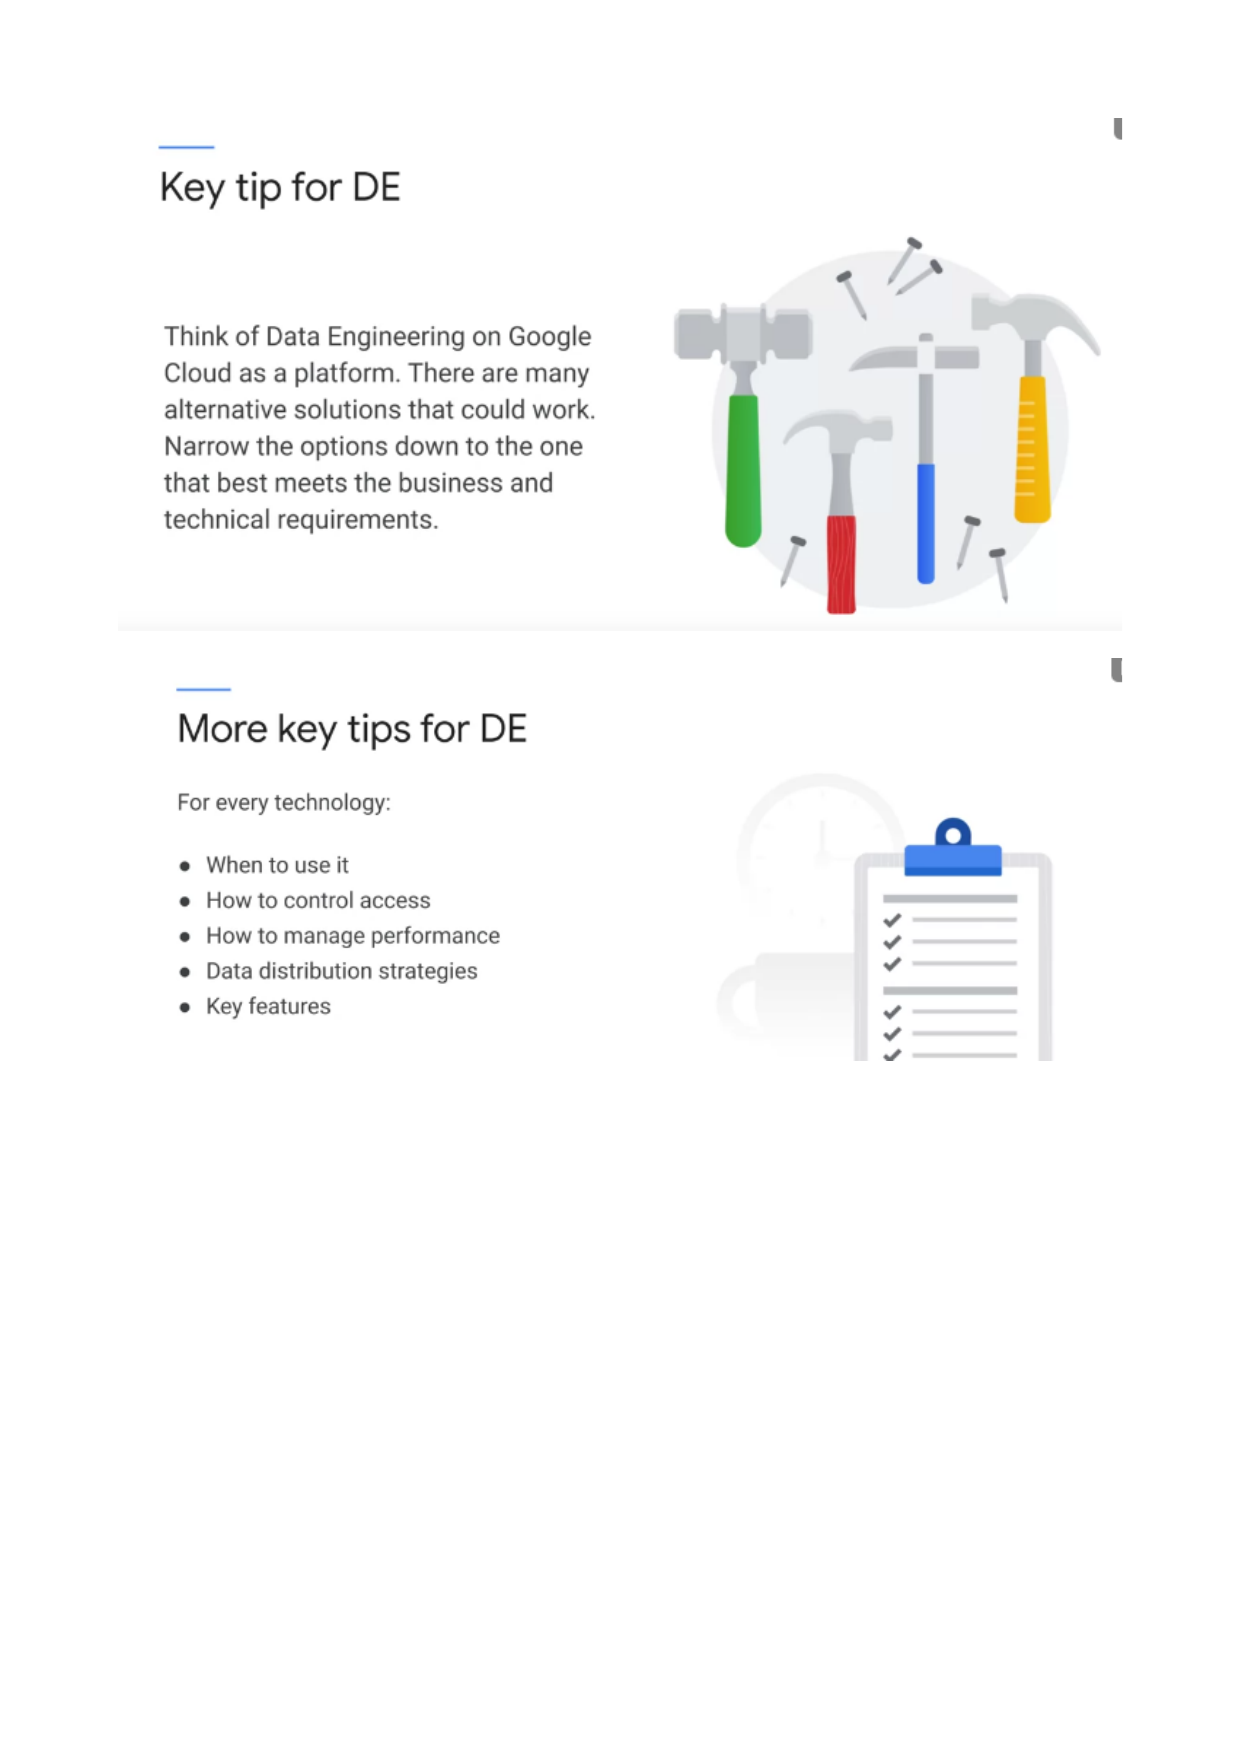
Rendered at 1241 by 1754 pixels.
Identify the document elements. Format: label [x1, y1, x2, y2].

picture [118, 658, 1123, 1061]
picture [118, 118, 1123, 631]
